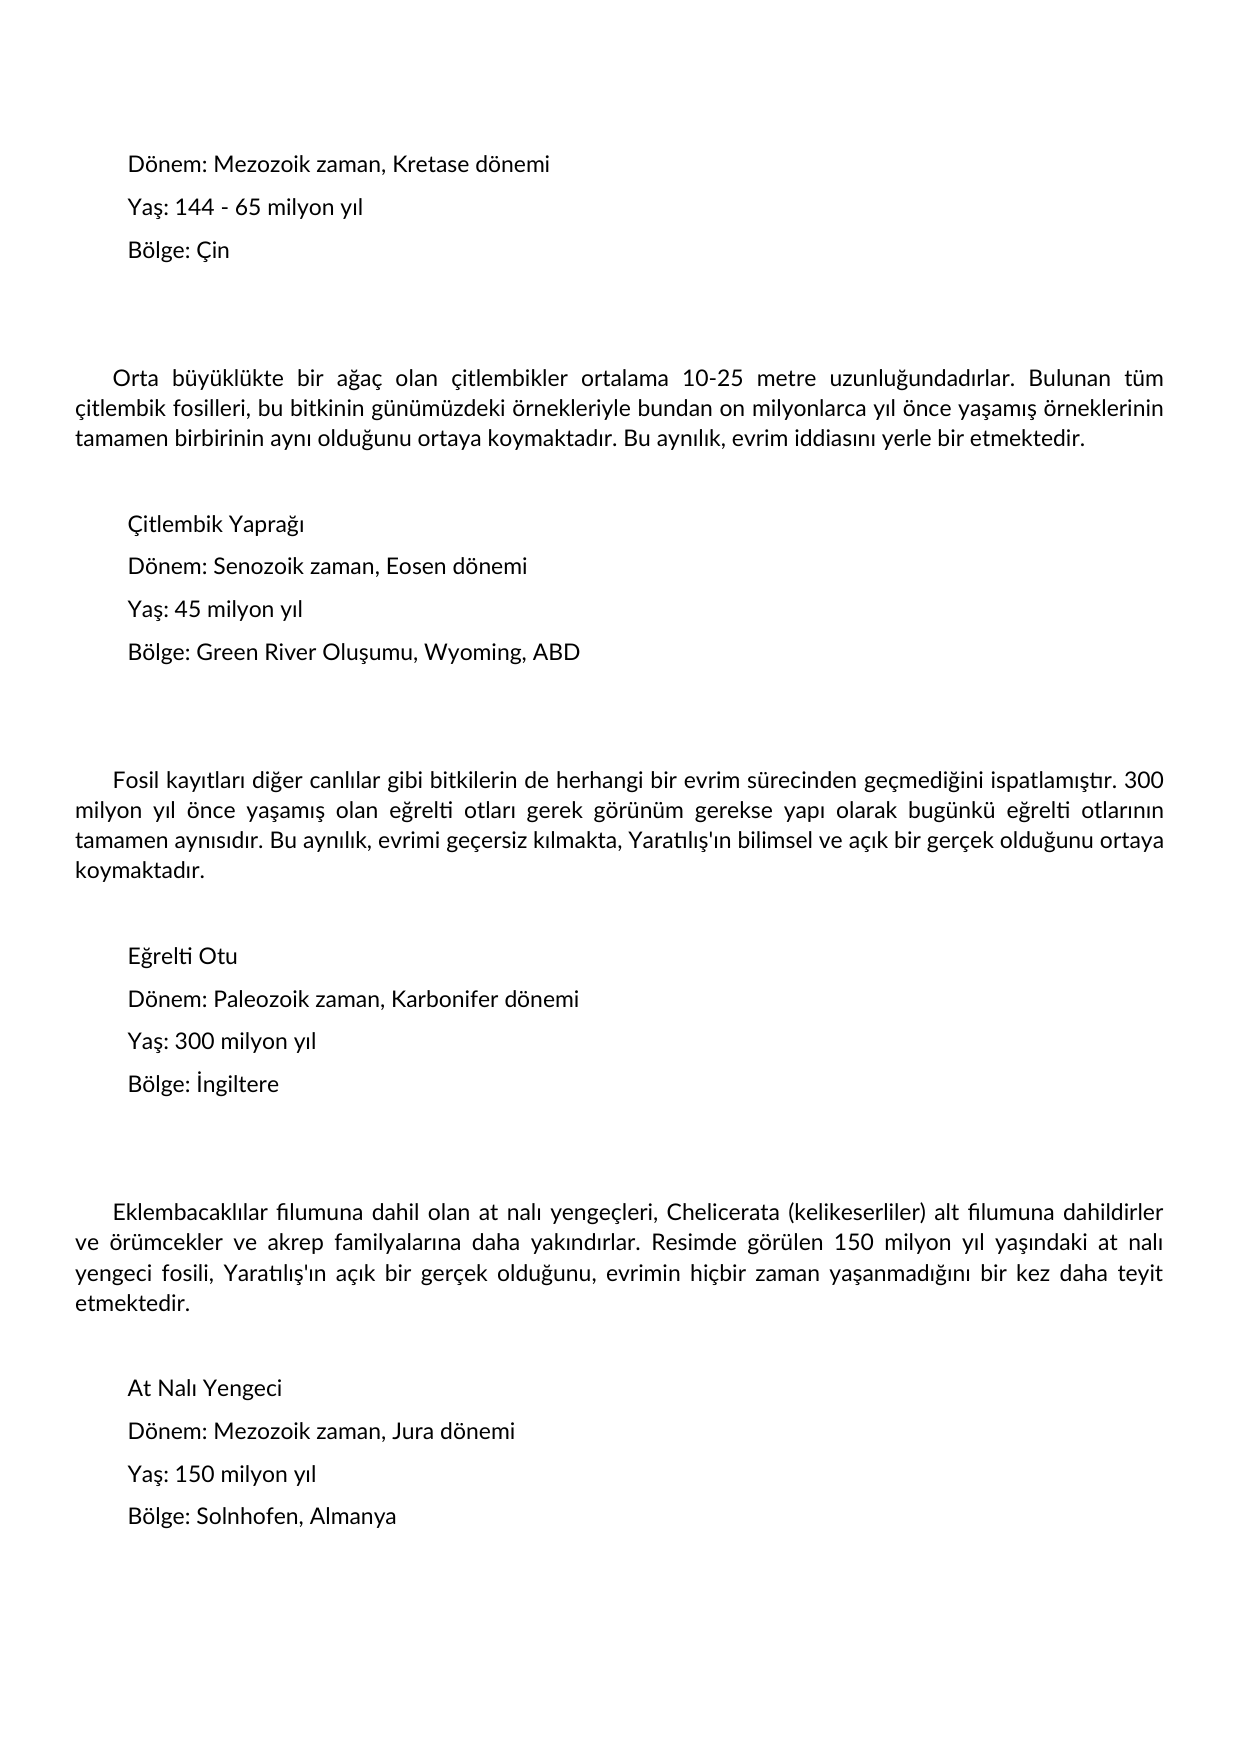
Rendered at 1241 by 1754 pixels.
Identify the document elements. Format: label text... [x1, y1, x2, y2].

text Bölge: Çin [127, 235, 1143, 263]
text Dönem: Mezozoik zaman, Jura dönemi [127, 1417, 1143, 1444]
text Çitlembik Yaprağı [127, 509, 1143, 537]
text Yaş: 144 - 65 milyon yıl [127, 193, 1143, 220]
text Bölge: İngiltere [127, 1070, 1143, 1097]
text Dönem: Senozoik zaman, Eosen dönemi [127, 552, 1143, 579]
text Yaş: 45 milyon yıl [127, 595, 1143, 622]
text Bölge: Solnhofen, Almanya [127, 1502, 1143, 1529]
text At Nalı Yengeci [127, 1374, 1143, 1401]
text Dönem: Paleozoik zaman, Karbonifer dönemi [127, 984, 1143, 1012]
text Fosil kayıtları diğer canlılar gibi bitkilerin de herhangi bir evrim sürecinden geçmediğini ispatlamıştır. 300 milyon yıl önce yaşamış olan eğrelti otları gerek görünüm gerekse yapı olarak bugünkü eğrelti otlarının tamamen aynısıdır. Bu aynılık, evrimi geçersiz kılmakta, Yaratılış'ın bilimsel ve açık bir gerçek olduğunu ortaya koymaktadır. [75, 766, 1165, 884]
text Eğrelti Otu [127, 942, 1143, 969]
text Yaş: 150 milyon yıl [127, 1459, 1143, 1487]
text Dönem: Mezozoik zaman, Kretase dönemi [127, 150, 1143, 177]
text Yaş: 300 milyon yıl [127, 1027, 1143, 1054]
text Orta büyüklükte bir ağaç olan çitlembikler ortalama 10-25 metre uzunluğundadırlar. Bulunan tüm çitlembik fosilleri, bu bitkinin günümüzdeki örnekleriyle bundan on milyonlarca yıl önce yaşamış örneklerinin tamamen birbirinin aynı olduğunu ortaya koymaktadır. Bu aynılık, evrim iddiasını yerle bir etmektedir. [75, 363, 1165, 451]
text Eklembacaklılar filumuna dahil olan at nalı yengeçleri, Chelicerata (kelikeserliler) alt filumuna dahildirler ve örümcekler ve akrep familyalarına daha yakındırlar. Resimde görülen 150 milyon yıl yaşındaki at nalı yengeci fosili, Yaratılış'ın açık bir gerçek olduğunu, evrimin hiçbir zaman yaşanmadığını bir kez daha teyit etmektedir. [75, 1198, 1165, 1316]
text Bölge: Green River Oluşumu, Wyoming, ABD [127, 637, 1143, 665]
